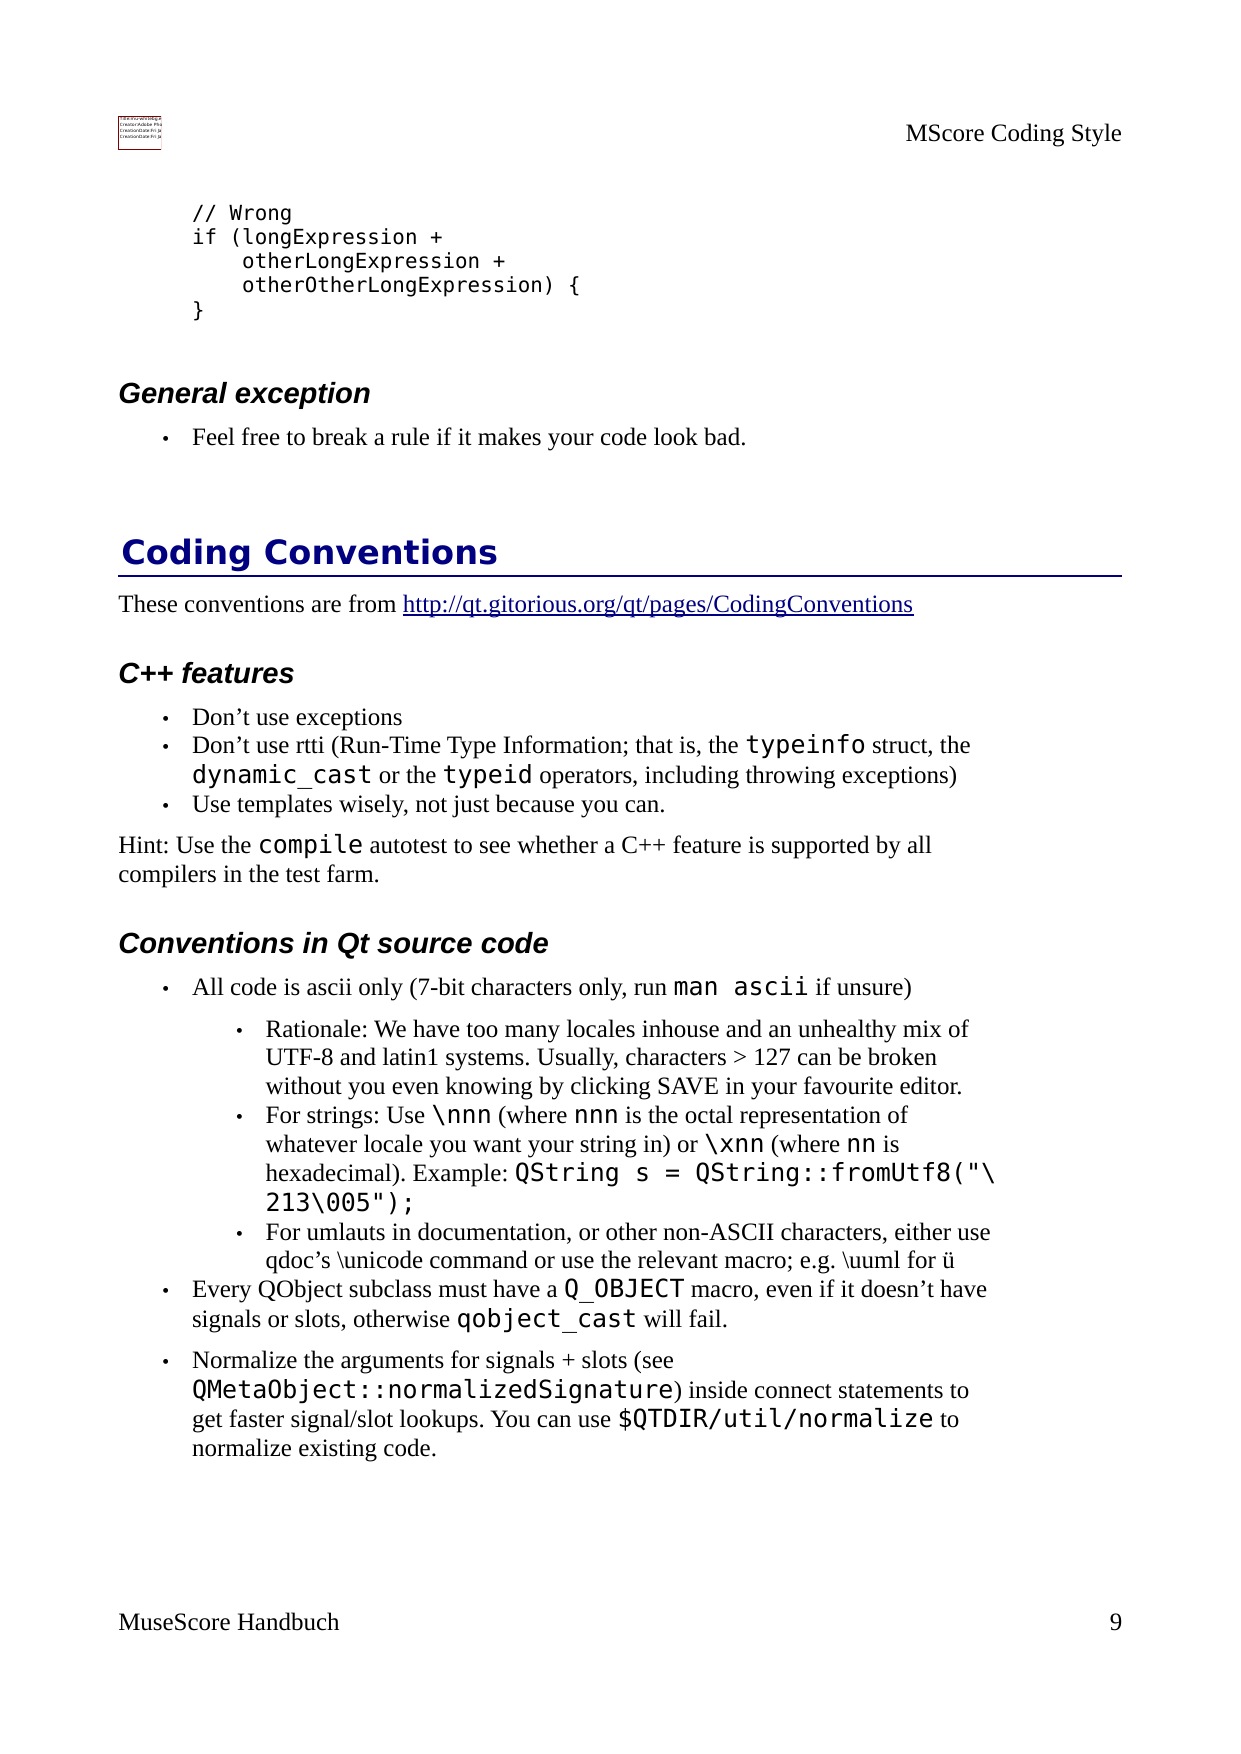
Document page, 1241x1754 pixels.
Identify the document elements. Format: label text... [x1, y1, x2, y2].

list Every QObject subclass must have a Q_OBJECT macro, even if it doesn’t have signals or slots, otherwise qobject_cast will fail. [162, 1274, 1004, 1333]
subtitle C++ features [118, 656, 1122, 689]
list Rationale: We have too many locales inhouse and an unhealthy mix of UTF-8 and latin1 systems. Usually, characters > 127 can be broken without you even knowing by clicking SAVE in your favourite editor. [236, 1014, 1004, 1100]
text These conventions are from http://qt.gitorious.org/qt/pages/CodingConventions [118, 589, 1004, 618]
subtitle Coding Conventions [118, 530, 1122, 575]
list } [162, 298, 1122, 322]
list // Wrong [162, 201, 1122, 225]
subtitle Conventions in Qt source code [118, 926, 1122, 959]
subtitle General exception [118, 376, 1122, 410]
list otherLongExpression + [162, 249, 1122, 273]
list Normalize the arguments for signals + slots (see QMetaObject::normalizedSignature) inside connect statements to get faster signal/slot lookups. You can use $QTDIR/util/normalize to normalize existing code. [162, 1345, 1004, 1462]
list All code is ascii only (7-bit characters only, run man ascii if unsure) [162, 972, 1004, 1001]
list Feel free to break a rule if it makes your code look bad. [162, 422, 1004, 451]
list For strings: Use \nnn (where nnn is the octal representation of whatever locale you want your string in) or \xnn (where nn is hexadecimal). Example: QString s = QString::fromUtf8("\213\005"); [236, 1100, 1004, 1217]
list For umlauts in documentation, or other non-ASCII characters, either use qdoc’s \unicode command or use the relevant macro; e.g. \uuml for ü [236, 1217, 1004, 1274]
list Use templates wisely, not just because you can. [162, 789, 1004, 818]
list Don’t use rtti (Run-Time Type Information; that is, the typeinfo struct, the dynamic_cast or the typeid operators, including throwing exceptions) [162, 731, 1004, 789]
list if (longExpression + [162, 225, 1122, 249]
list Don’t use exceptions [162, 702, 1004, 731]
list otherOtherLongExpression) { [162, 273, 1122, 298]
text Hint: Use the compile autotest to see whether a C++ feature is supported by all compilers in the test farm. [118, 830, 1004, 888]
